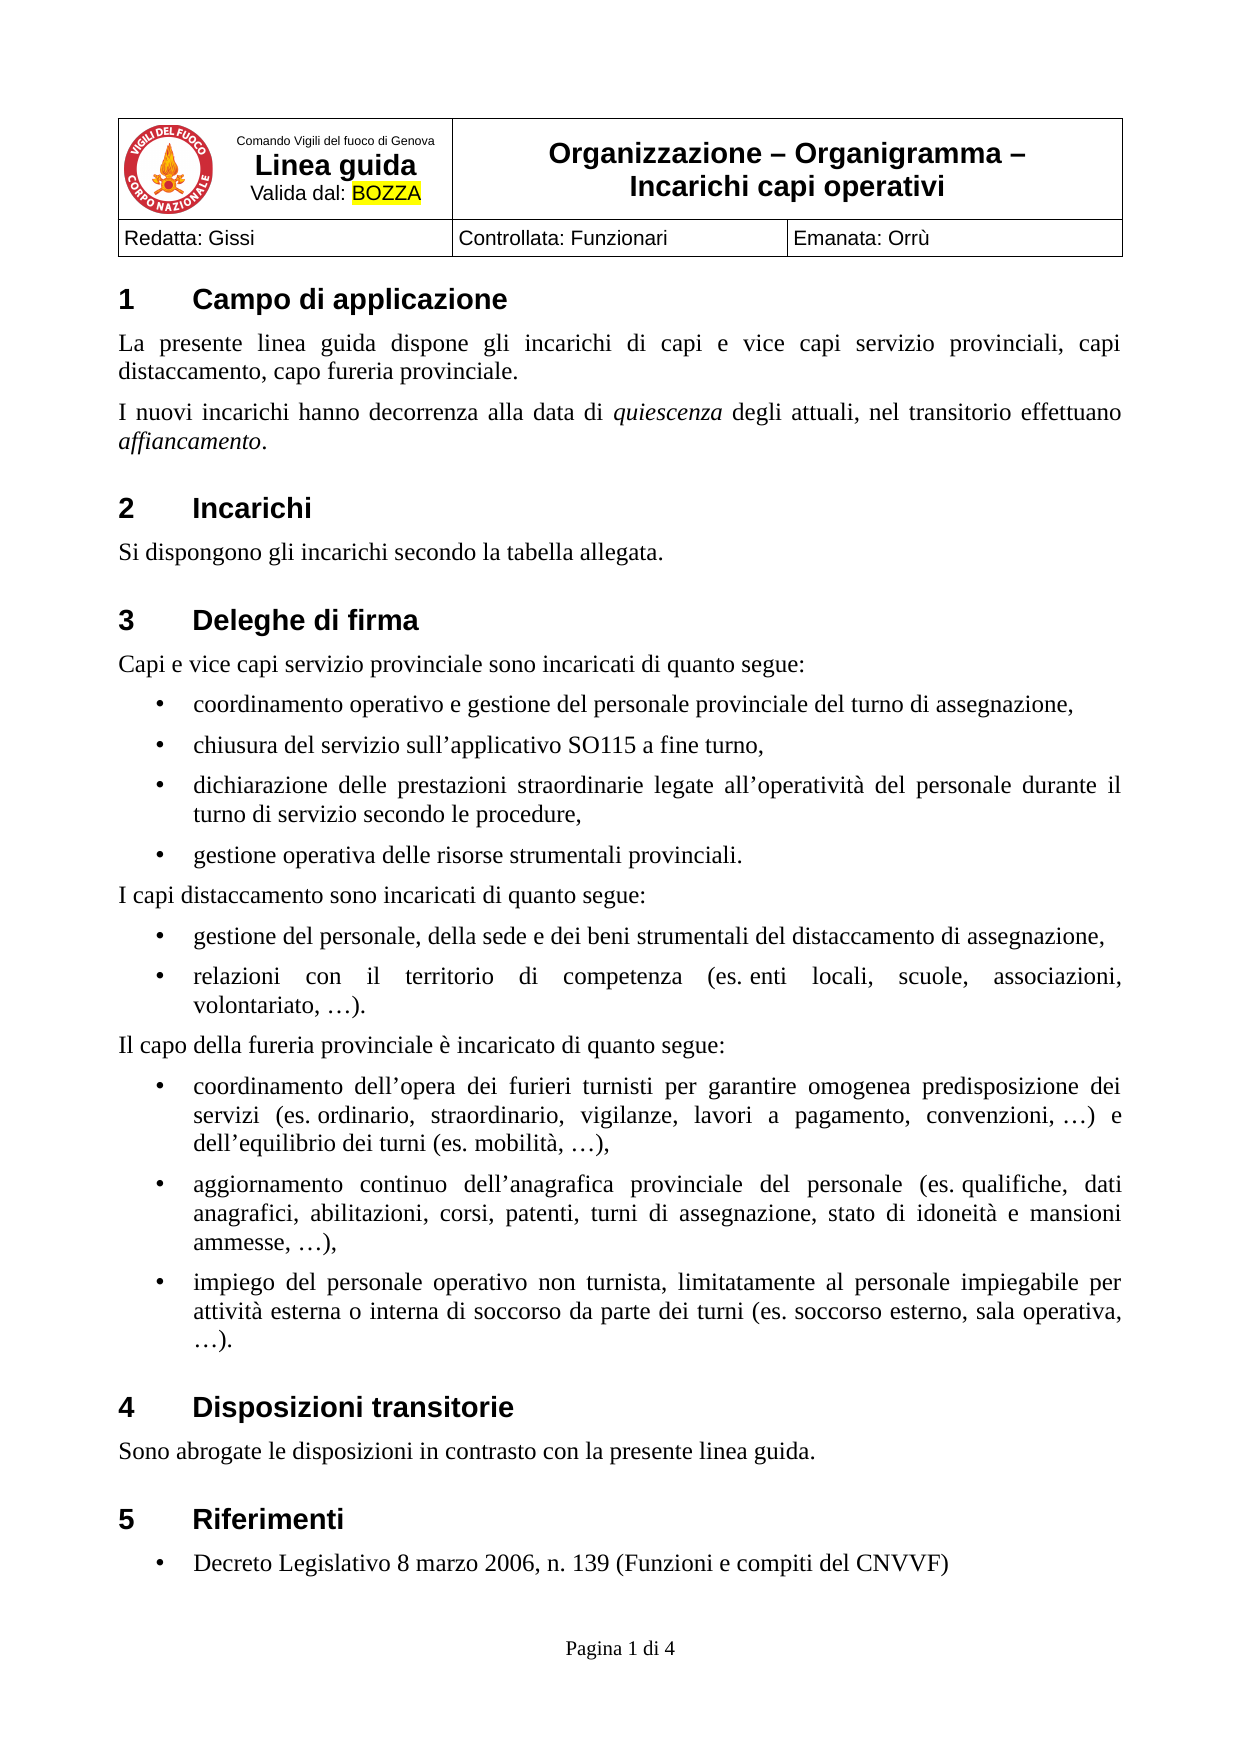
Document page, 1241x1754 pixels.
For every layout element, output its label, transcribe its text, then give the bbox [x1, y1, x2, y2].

subtitle Riferimenti [118, 1502, 1122, 1535]
list relazioni con il territorio di competenza (es. enti locali, scuole, associazioni, volontariato, …). [156, 961, 1122, 1019]
list coordinamento operativo e gestione del personale provinciale del turno di assegnazione, [156, 689, 1122, 718]
subtitle Campo di applicazione [118, 282, 1122, 315]
picture [124, 125, 213, 214]
list aggiornamento continuo dell’anagrafica provinciale del personale (es. qualifiche, dati anagrafici, abilitazioni, corsi, patenti, turni di assegnazione, stato di idoneità e mansioni ammesse, …), [156, 1169, 1122, 1255]
list gestione operativa delle risorse strumentali provinciali. [156, 840, 1122, 868]
text Capi e vice capi servizio provinciale sono incaricati di quanto segue: [118, 649, 1122, 678]
list Decreto Legislativo 8 marzo 2006, n. 139 (Funzioni e compiti del CNVVF) [156, 1548, 1122, 1576]
subtitle Deleghe di firma [118, 603, 1122, 636]
text I nuovi incarichi hanno decorrenza alla data di quiescenza degli attuali, nel transitorio effettuano affiancamento. [118, 397, 1122, 454]
table_cell Controllata: Funzionari [453, 220, 787, 256]
table_header Comando Vigili del fuoco di Genova Linea guida Valida dal: BOZZA [219, 119, 452, 219]
text La presente linea guida dispone gli incarichi di capi e vice capi servizio provinciali, capi distaccamento, capo fureria provinciale. [118, 328, 1122, 385]
text Si dispongono gli incarichi secondo la tabella allegata. [118, 537, 1122, 566]
list coordinamento dell’opera dei furieri turnisti per garantire omogenea predisposizione dei servizi (es. ordinario, straordinario, vigilanze, lavori a pagamento, convenzioni, …) e dell’equilibrio dei turni (es. mobilità, …), [156, 1071, 1122, 1157]
list chiusura del servizio sull’applicativo SO115 a fine turno, [156, 730, 1122, 759]
list dichiarazione delle prestazioni straordinarie legate all’operatività del personale durante il turno di servizio secondo le procedure, [156, 770, 1122, 828]
text Il capo della fureria provinciale è incaricato di quanto segue: [118, 1031, 1122, 1059]
table_header Organizzazione – Organigramma – Incarichi capi operativi [453, 119, 1122, 219]
list gestione del personale, della sede e dei beni strumentali del distaccamento di assegnazione, [156, 921, 1122, 949]
subtitle Disposizioni transitorie [118, 1390, 1122, 1424]
table_header [119, 119, 219, 219]
list impiego del personale operativo non turnista, limitatamente al personale impiegabile per attività esterna o interna di soccorso da parte dei turni (es. soccorso esterno, sala operativa,…). [156, 1267, 1122, 1353]
text I capi distaccamento sono incaricati di quanto segue: [118, 880, 1122, 909]
table_cell Emanata: Orrù [788, 220, 1122, 256]
table_cell Redatta: Gissi [119, 220, 452, 256]
subtitle Incarichi [118, 491, 1122, 525]
text Sono abrogate le disposizioni in contrasto con la presente linea guida. [118, 1436, 1122, 1465]
